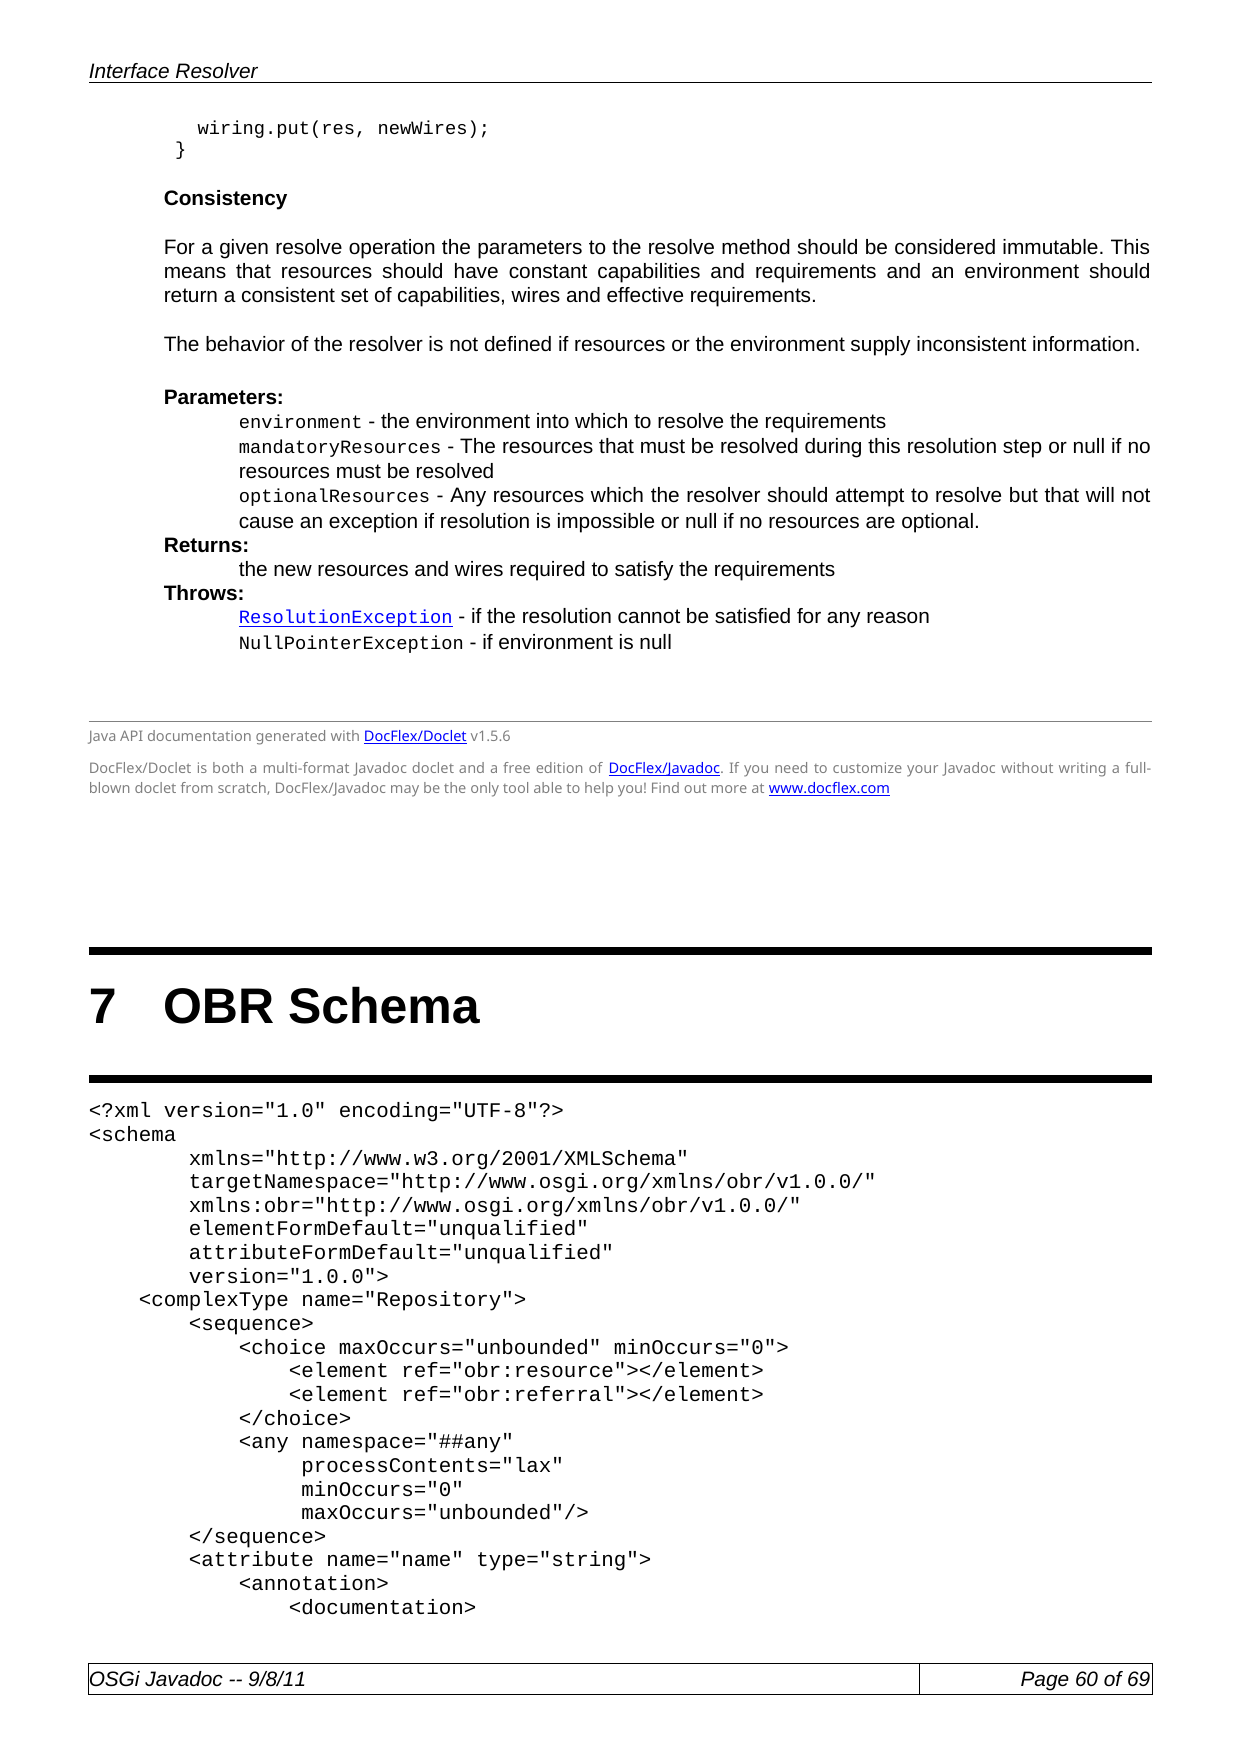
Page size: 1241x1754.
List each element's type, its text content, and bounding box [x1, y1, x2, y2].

text the new resources and wires required to satisfy the requirements [238, 556, 1152, 580]
text The behavior of the resolver is not defined if resources or the environment supply inconsistent information. [163, 332, 1152, 356]
text environment - the environment into which to resolve the requirements [238, 409, 1152, 434]
text <choice maxOccurs="unbounded" minOccurs="0"> [88, 1337, 1152, 1360]
text NullPointerException - if environment is null [238, 629, 1152, 655]
text xmlns:obr="http://www.osgi.org/xmlns/obr/v1.0.0/" [88, 1195, 1152, 1218]
text elementFormDefault="unqualified" [88, 1218, 1152, 1242]
text version="1.0.0"> [88, 1266, 1152, 1289]
text Parameters: [163, 385, 1152, 409]
text maxOccurs="unbounded"/> [88, 1502, 1152, 1526]
text <schema [88, 1124, 1152, 1147]
text <attribute name="name" type="string"> [88, 1549, 1152, 1573]
subtitle OBR Schema [88, 948, 1152, 1083]
text <?xml version="1.0" encoding="UTF-8"?> [88, 1100, 1152, 1124]
text wiring.put(res, newWires); } [163, 118, 1152, 161]
text optionalResources - Any resources which the resolver should attempt to resolve but that will not cause an exception if resolution is impossible or null if no resources are optional. [238, 483, 1152, 532]
text Java API documentation generated with DocFlex/Doclet v1.5.6 [88, 722, 1152, 746]
text <sequence> [88, 1313, 1152, 1337]
text <any namespace="##any" [88, 1431, 1152, 1455]
text mandatoryResources - The resources that must be resolved during this resolution step or null if no resources must be resolved [238, 434, 1152, 483]
text </sequence> [88, 1526, 1152, 1549]
text <complexType name="Repository"> [88, 1289, 1152, 1313]
text Returns: [163, 532, 1152, 556]
text minOccurs="0" [88, 1478, 1152, 1502]
text <annotation> [88, 1573, 1152, 1597]
text Throws: [163, 580, 1152, 604]
text For a given resolve operation the parameters to the resolve method should be considered immutable. This means that resources should have constant capabilities and requirements and an environment should return a consistent set of capabilities, wires and effective requirements. [163, 235, 1152, 307]
text DocFlex/Doclet is both a multi-format Javadoc doclet and a free edition of DocFlex/Javadoc. If you need to customize your Javadoc without writing a full-blown doclet from scratch, DocFlex/Javadoc may be the only tool able to help you! Find out more at www.docflex.com [88, 758, 1152, 798]
text xmlns="http://www.w3.org/2001/XMLSchema" [88, 1147, 1152, 1171]
text targetNamespace="http://www.osgi.org/xmlns/obr/v1.0.0/" [88, 1171, 1152, 1195]
text attributeFormDefault="unqualified" [88, 1242, 1152, 1266]
text ResolutionException - if the resolution cannot be satisfied for any reason [238, 604, 1152, 629]
text </choice> [88, 1408, 1152, 1431]
text <element ref="obr:referral"></element> [88, 1384, 1152, 1408]
text <documentation> [88, 1597, 1152, 1620]
text Consistency [163, 186, 1152, 210]
text <element ref="obr:resource"></element> [88, 1360, 1152, 1384]
text processContents="lax" [88, 1455, 1152, 1478]
